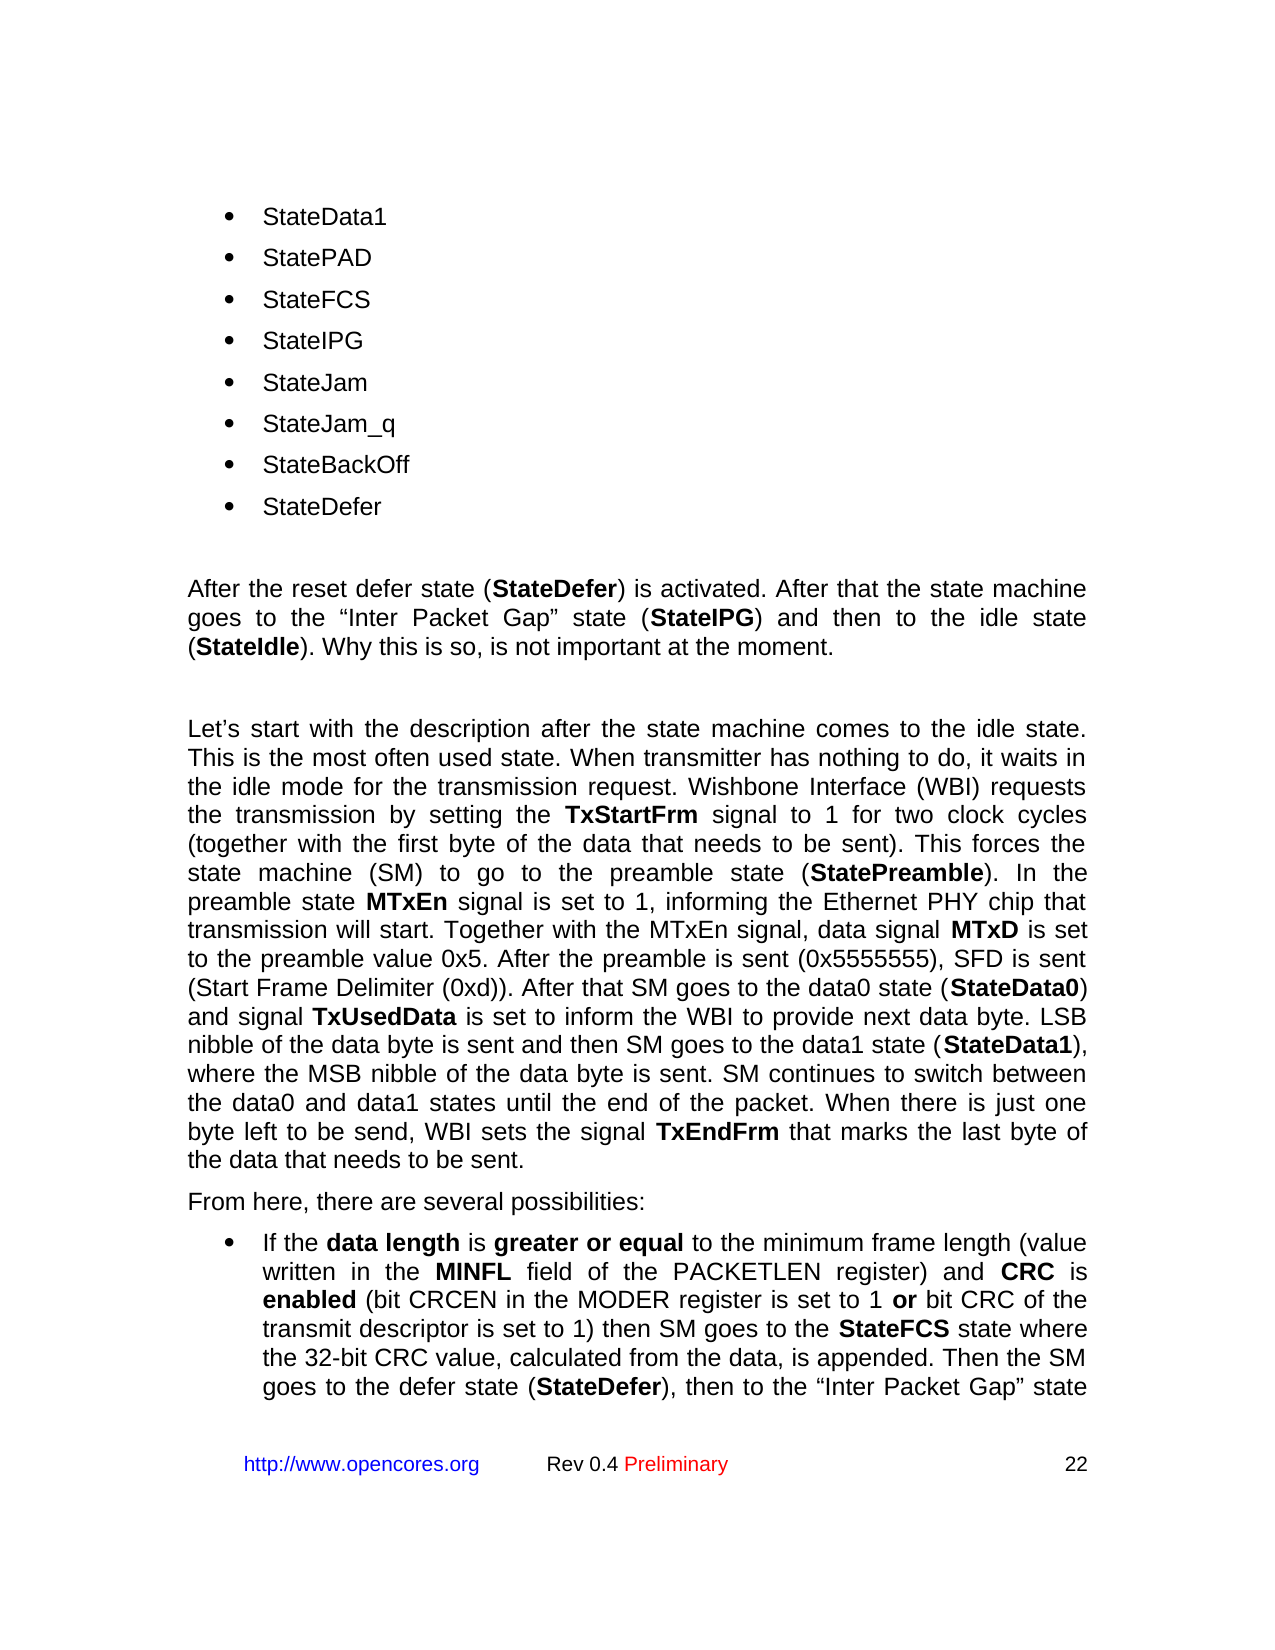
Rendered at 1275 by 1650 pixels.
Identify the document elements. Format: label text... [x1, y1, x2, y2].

list StateBackOff [225, 450, 1088, 479]
list StateFCS [225, 285, 1088, 314]
list StatePAD [225, 243, 1088, 272]
list StateDefer [225, 492, 1088, 520]
text Let’s start with the description after the state machine comes to the idle state. This is the most often used state. When transmitter has nothing to do, it waits in the idle mode for the transmission request. Wishbone Interface (WBI) requests the transmission by setting the TxStartFrm signal to 1 for two clock cycles (together with the first byte of the data that needs to be sent). This forces the state machine (SM) to go to the preamble state (StatePreamble). In the preamble state MTxEn signal is set to 1, informing the Ethernet PHY chip that transmission will start. Together with the MTxEn signal, data signal MTxD is set to the preamble value 0x5. After the preamble is sent (0x5555555), SFD is sent (Start Frame Delimiter (0xd)). After that SM goes to the data0 state (StateData0) and signal TxUsedData is set to inform the WBI to provide next data byte. LSB nibble of the data byte is sent and then SM goes to the data1 state (StateData1), where the MSB nibble of the data byte is sent. SM continues to switch between the data0 and data1 states until the end of the packet. When there is just one byte left to be send, WBI sets the signal TxEndFrm that marks the last byte of the data that needs to be sent. [187, 714, 1088, 1174]
text After the reset defer state (StateDefer) is activated. After that the state machine goes to the “Inter Packet Gap” state (StateIPG) and then to the idle state (StateIdle). Why this is so, is not important at the moment. [187, 574, 1088, 660]
text From here, there are several possibilities: [187, 1187, 1088, 1215]
list If the data length is greater or equal to the minimum frame length (value written in the MINFL field of the PACKETLEN register) and CRC is enabled (bit CRCEN in the MODER register is set to 1 or bit CRC of the transmit descriptor is set to 1) then SM goes to the StateFCS state where the 32-bit CRC value, calculated from the data, is appended. Then the SM goes to the defer state (StateDefer), then to the “Inter Packet Gap” state [225, 1228, 1088, 1401]
list StateJam_q [225, 409, 1088, 438]
list StateIPG [225, 326, 1088, 355]
list StateJam [225, 367, 1088, 396]
list StateData1 [225, 202, 1088, 231]
